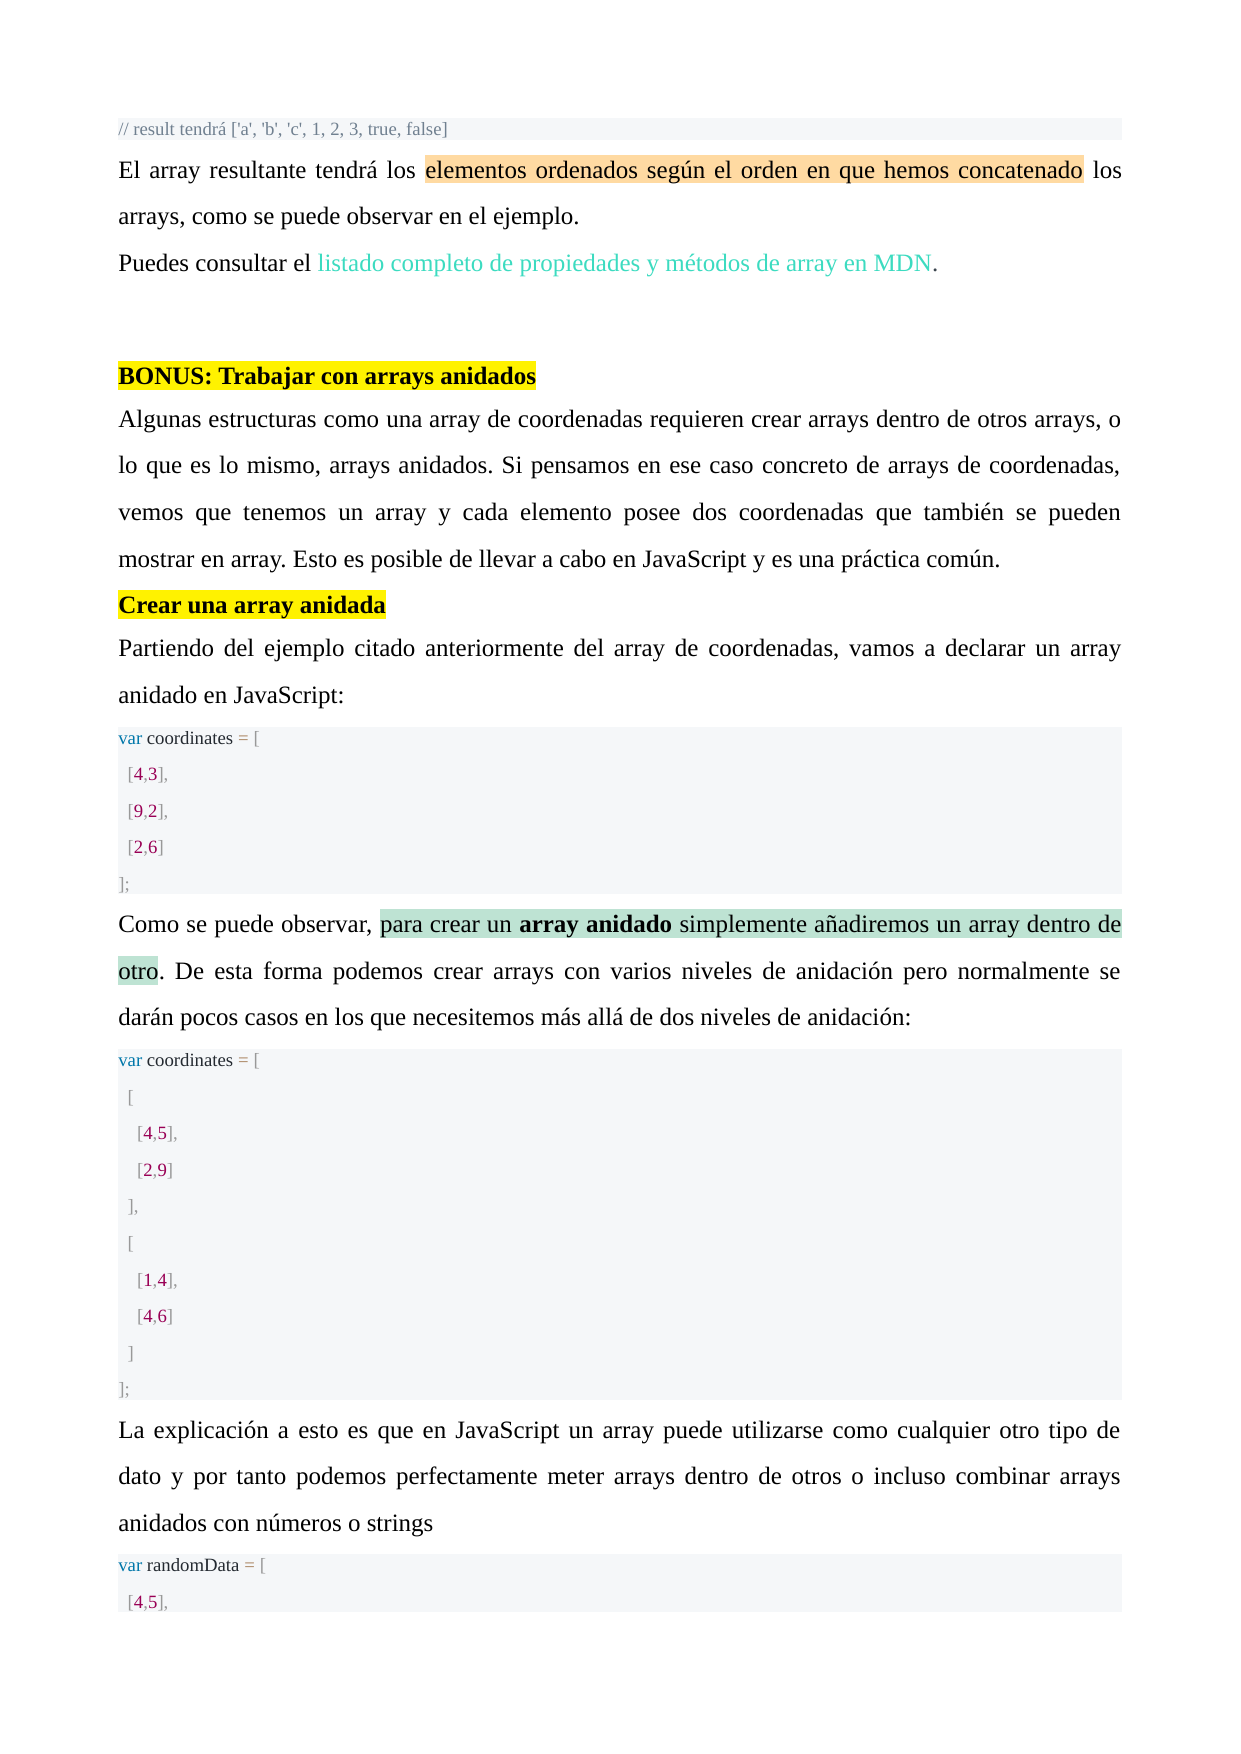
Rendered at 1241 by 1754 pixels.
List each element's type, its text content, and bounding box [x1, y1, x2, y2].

text ], [118, 1195, 1122, 1217]
text ]; [118, 1378, 1122, 1400]
text [2,6] [118, 836, 1122, 858]
text [ [118, 1232, 1122, 1253]
text [4,3], [118, 763, 1122, 785]
text var coordinates = [ [118, 1049, 1122, 1071]
subtitle Crear una array anidada [118, 590, 1122, 619]
text [4,6] [118, 1305, 1122, 1327]
text Partiendo del ejemplo citado anteriormente del array de coordenadas, vamos a declarar un array anidado en JavaScript: [118, 633, 1122, 709]
text [4,5], [118, 1122, 1122, 1144]
text Puedes consultar el listado completo de propiedades y métodos de array en MDN. [118, 248, 1122, 277]
text Algunas estructuras como una array de coordenadas requieren crear arrays dentro de otros arrays, o lo que es lo mismo, arrays anidados. Si pensamos en ese caso concreto de arrays de coordenadas, vemos que tenemos un array y cada elemento posee dos coordenadas que también se pueden mostrar en array. Esto es posible de llevar a cabo en JavaScript y es una práctica común. [118, 404, 1122, 572]
text [9,2], [118, 800, 1122, 821]
text [2,9] [118, 1159, 1122, 1180]
subtitle BONUS: Trabajar con arrays anidados [118, 361, 1122, 390]
text Como se puede observar, para crear un array anidado simplemente añadiremos un array dentro de otro. De esta forma podemos crear arrays con varios niveles de anidación pero normalmente se darán pocos casos en los que necesitemos más allá de dos niveles de anidación: [118, 909, 1122, 1031]
text ] [118, 1342, 1122, 1363]
text [4,5], [118, 1591, 1122, 1612]
text ​// result tendrá ['a', 'b', 'c', 1, 2, 3, true, false] [118, 118, 1122, 140]
text var coordinates = [ [118, 727, 1122, 748]
text El array resultante tendrá los elementos ordenados según el orden en que hemos concatenado los arrays, como se puede observar en el ejemplo. [118, 155, 1122, 230]
text var randomData = [ [118, 1554, 1122, 1576]
text [1,4], [118, 1268, 1122, 1290]
text [ [118, 1086, 1122, 1107]
text La explicación a esto es que en JavaScript un array puede utilizarse como cualquier otro tipo de dato y por tanto podemos perfectamente meter arrays dentro de otros o incluso combinar arrays anidados con números o strings [118, 1415, 1122, 1537]
text ]; [118, 873, 1122, 894]
